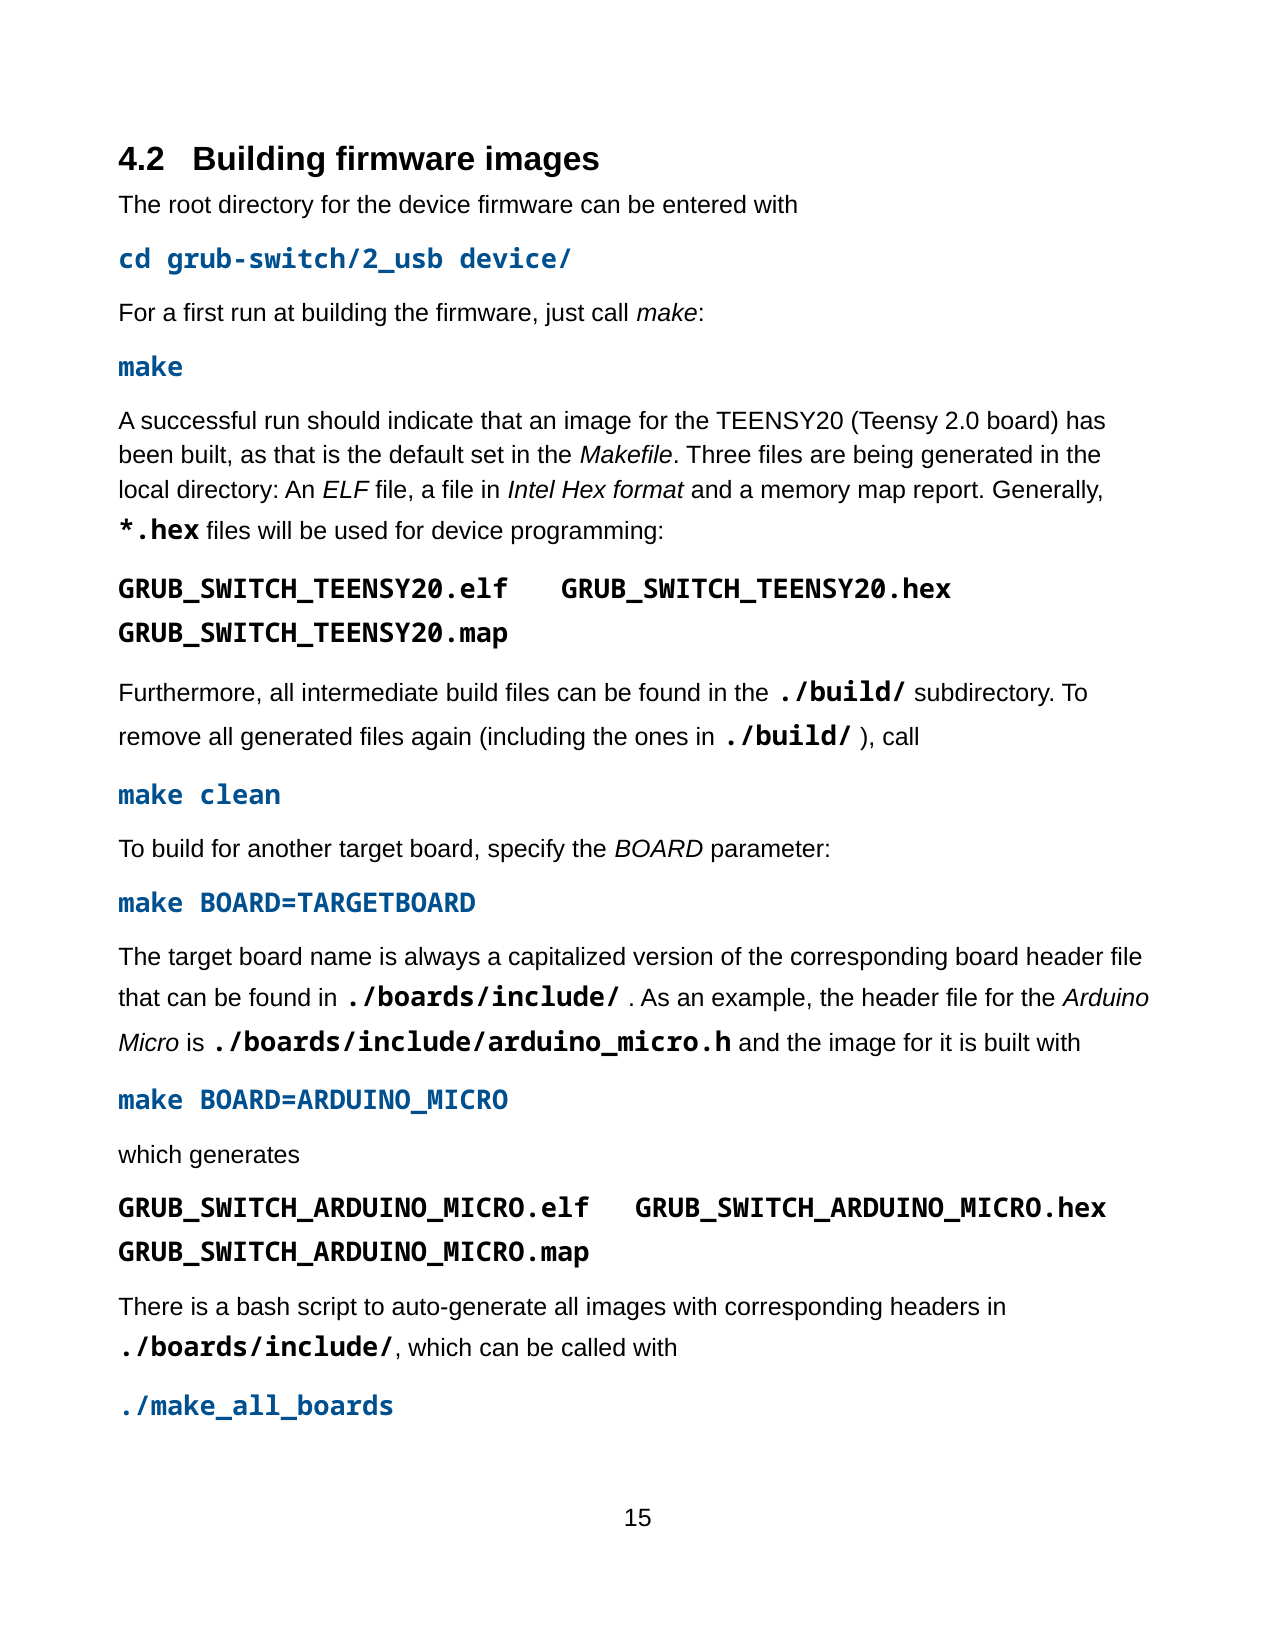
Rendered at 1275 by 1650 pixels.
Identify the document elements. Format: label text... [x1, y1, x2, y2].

text GRUB_SWITCH_TEENSY20.elf GRUB_SWITCH_TEENSY20.hex GRUB_SWITCH_TEENSY20.map [118, 569, 1157, 651]
text make BOARD=ARDUINO_MICRO [118, 1081, 1157, 1118]
text A successful run should indicate that an image for the TEENSY20 (Teensy 2.0 board) has been built, as that is the default set in the Makefile. Three files are being generated in the local directory: An ELF file, a file in Intel Hex format and a memory map report. Generally, *.hex files will be used for device programming: [118, 406, 1157, 548]
text The root directory for the device firmware can be entered with [118, 190, 1157, 219]
text The target board name is always a capitalized version of the corresponding board header file that can be found in ./boards/include/ . As an example, the header file for the Arduino Micro is ./boards/include/arduino_micro.h and the image for it is built with [118, 942, 1157, 1059]
text make [118, 347, 1157, 384]
text make clean [118, 775, 1157, 812]
text make BOARD=TARGETBOARD [118, 883, 1157, 920]
text ./make_all_boards [118, 1386, 1157, 1423]
text For a first run at building the firmware, just call make: [118, 298, 1157, 327]
subtitle Building firmware images [118, 139, 1157, 178]
text GRUB_SWITCH_ARDUINO_MICRO.elf GRUB_SWITCH_ARDUINO_MICRO.hex GRUB_SWITCH_ARDUINO_MICRO.map [118, 1189, 1157, 1270]
text To build for another target board, specify the BOARD parameter: [118, 834, 1157, 863]
text cd grub-switch/2_usb device/ [118, 239, 1157, 276]
text Furthermore, all intermediate build files can be found in the ./build/ subdirectory. To remove all generated files again (including the ones in ./build/ ), call [118, 672, 1157, 753]
text which generates [118, 1139, 1157, 1168]
text There is a bash script to auto-generate all images with corresponding headers in ./boards/include/, which can be called with [118, 1292, 1157, 1364]
